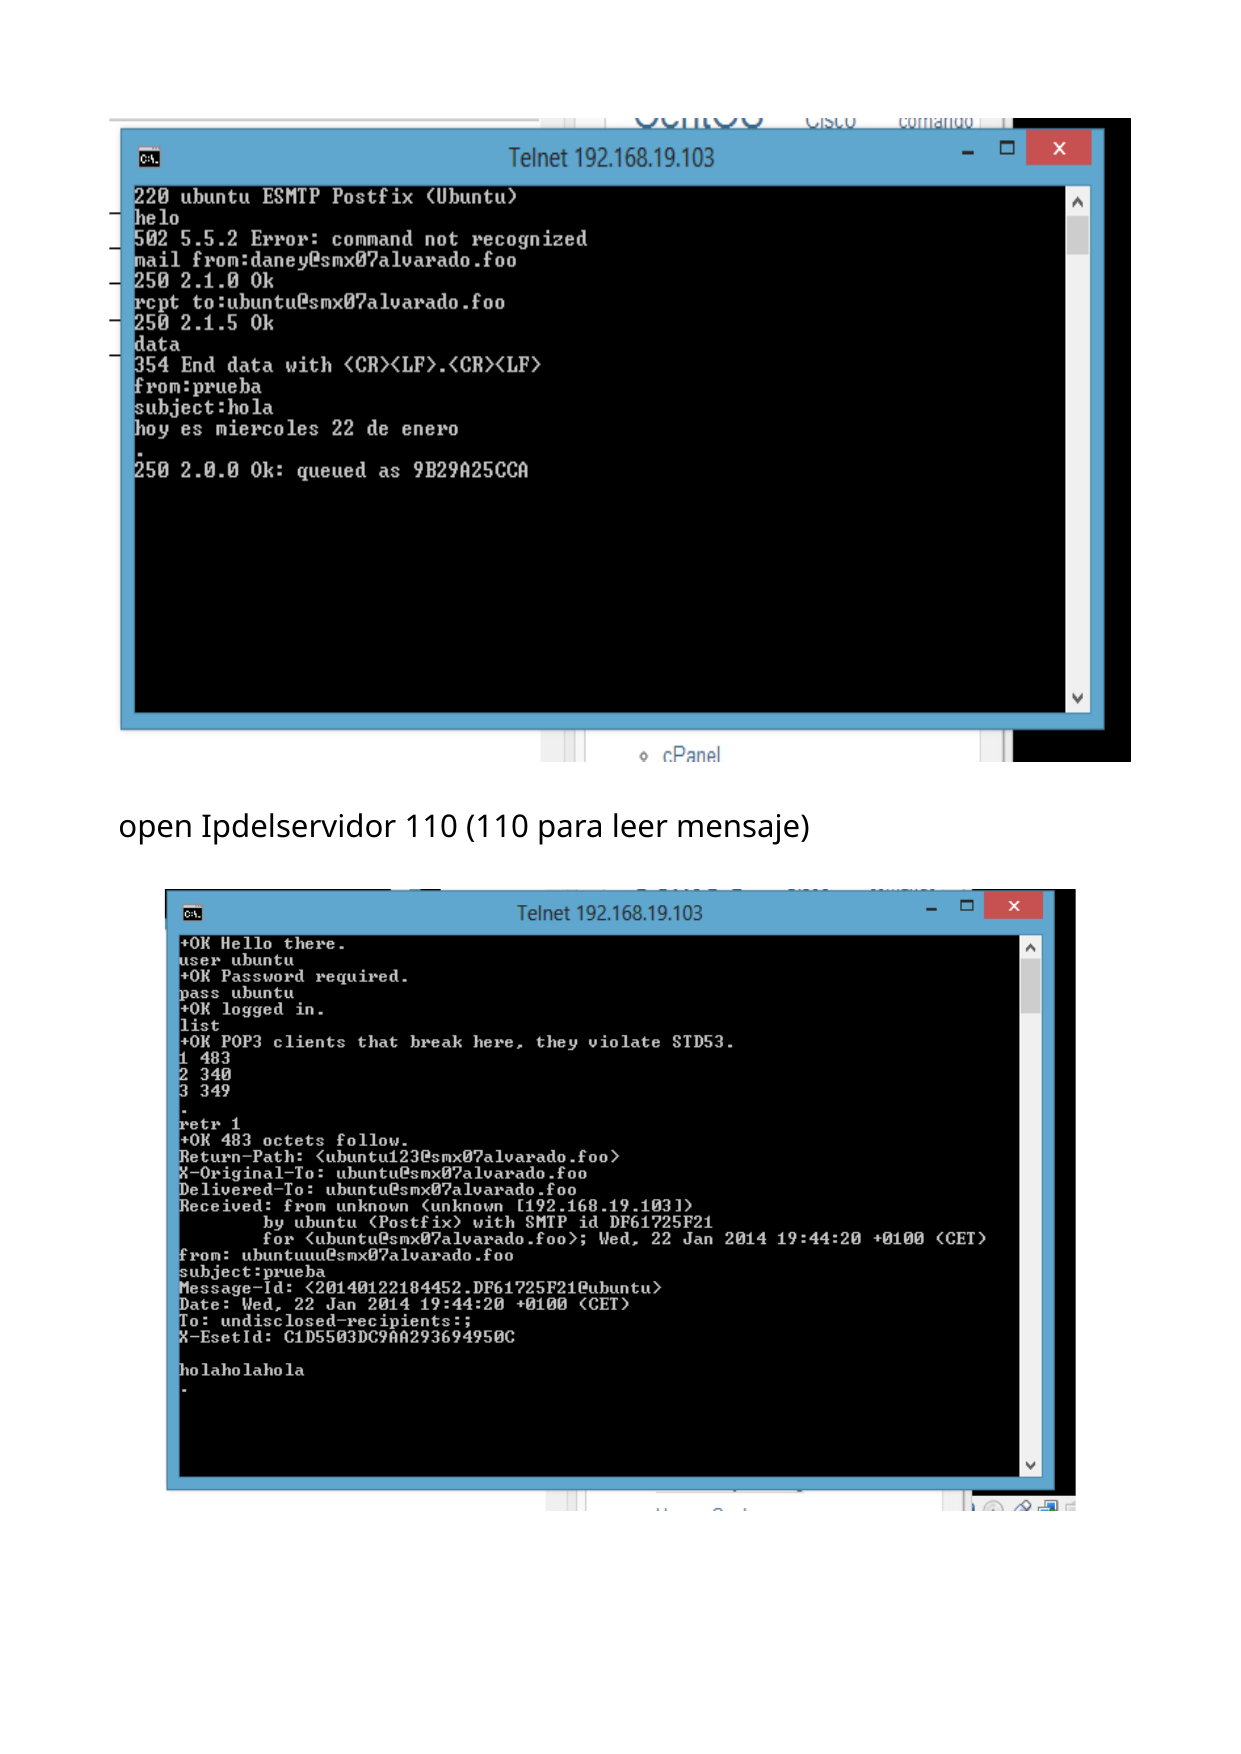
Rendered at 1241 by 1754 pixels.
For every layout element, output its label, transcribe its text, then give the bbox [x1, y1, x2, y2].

text open Ipdelservidor 110 (110 para leer mensaje) [118, 804, 1122, 847]
picture [164, 889, 1076, 1511]
picture [109, 118, 1131, 762]
